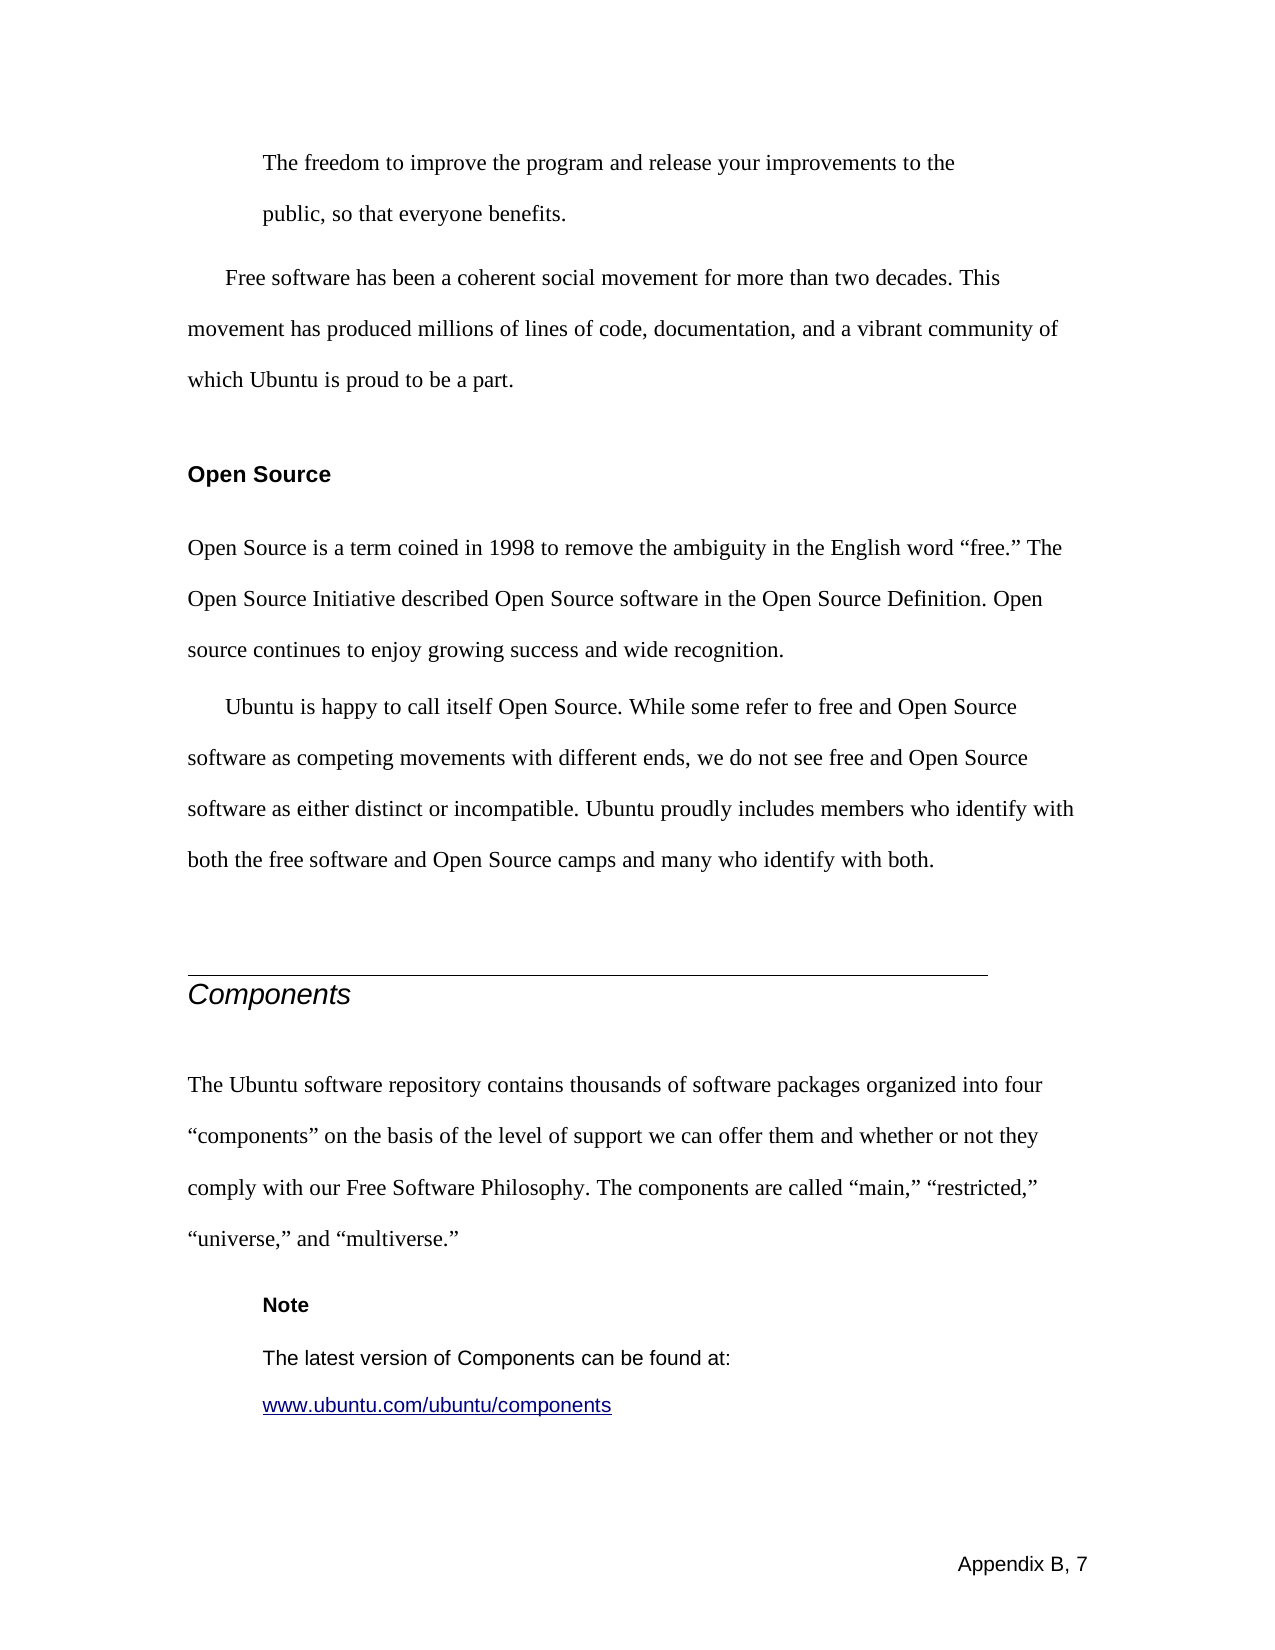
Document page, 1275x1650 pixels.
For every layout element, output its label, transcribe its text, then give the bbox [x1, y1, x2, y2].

text Free software has been a coherent social movement for more than two decades. This movement has produced millions of lines of code, documentation, and a vibrant community of which Ubuntu is proud to be a part. [187, 264, 1087, 392]
text The latest version of Components can be found at: www.ubuntu.com/ubuntu/components [262, 1346, 937, 1417]
text Note [262, 1293, 937, 1317]
text Open Source is a term coined in 1998 to remove the ambiguity in the English word “free.” The Open Source Initiative described Open Source software in the Open Source Definition. Open source continues to enjoy growing success and wide recognition. [187, 534, 1087, 662]
text The Ubuntu software repository contains thousands of software packages organized into four “components” on the basis of the level of support we can offer them and whether or not they comply with our Free Software Philosophy. The components are called “main,” “restricted,” “universe,” and “multiverse.” [187, 1072, 1087, 1251]
text Open Source [187, 461, 1087, 487]
text The freedom to improve the program and release your improvements to the public, so that everyone benefits. [187, 150, 1012, 227]
text Components [187, 976, 988, 1011]
text Ubuntu is happy to call itself Open Source. While some refer to free and Open Source software as competing movements with different ends, we do not see free and Open Source software as either distinct or incompatible. Ubuntu proudly includes members who identify with both the free software and Open Source camps and many who identify with both. [187, 694, 1087, 872]
